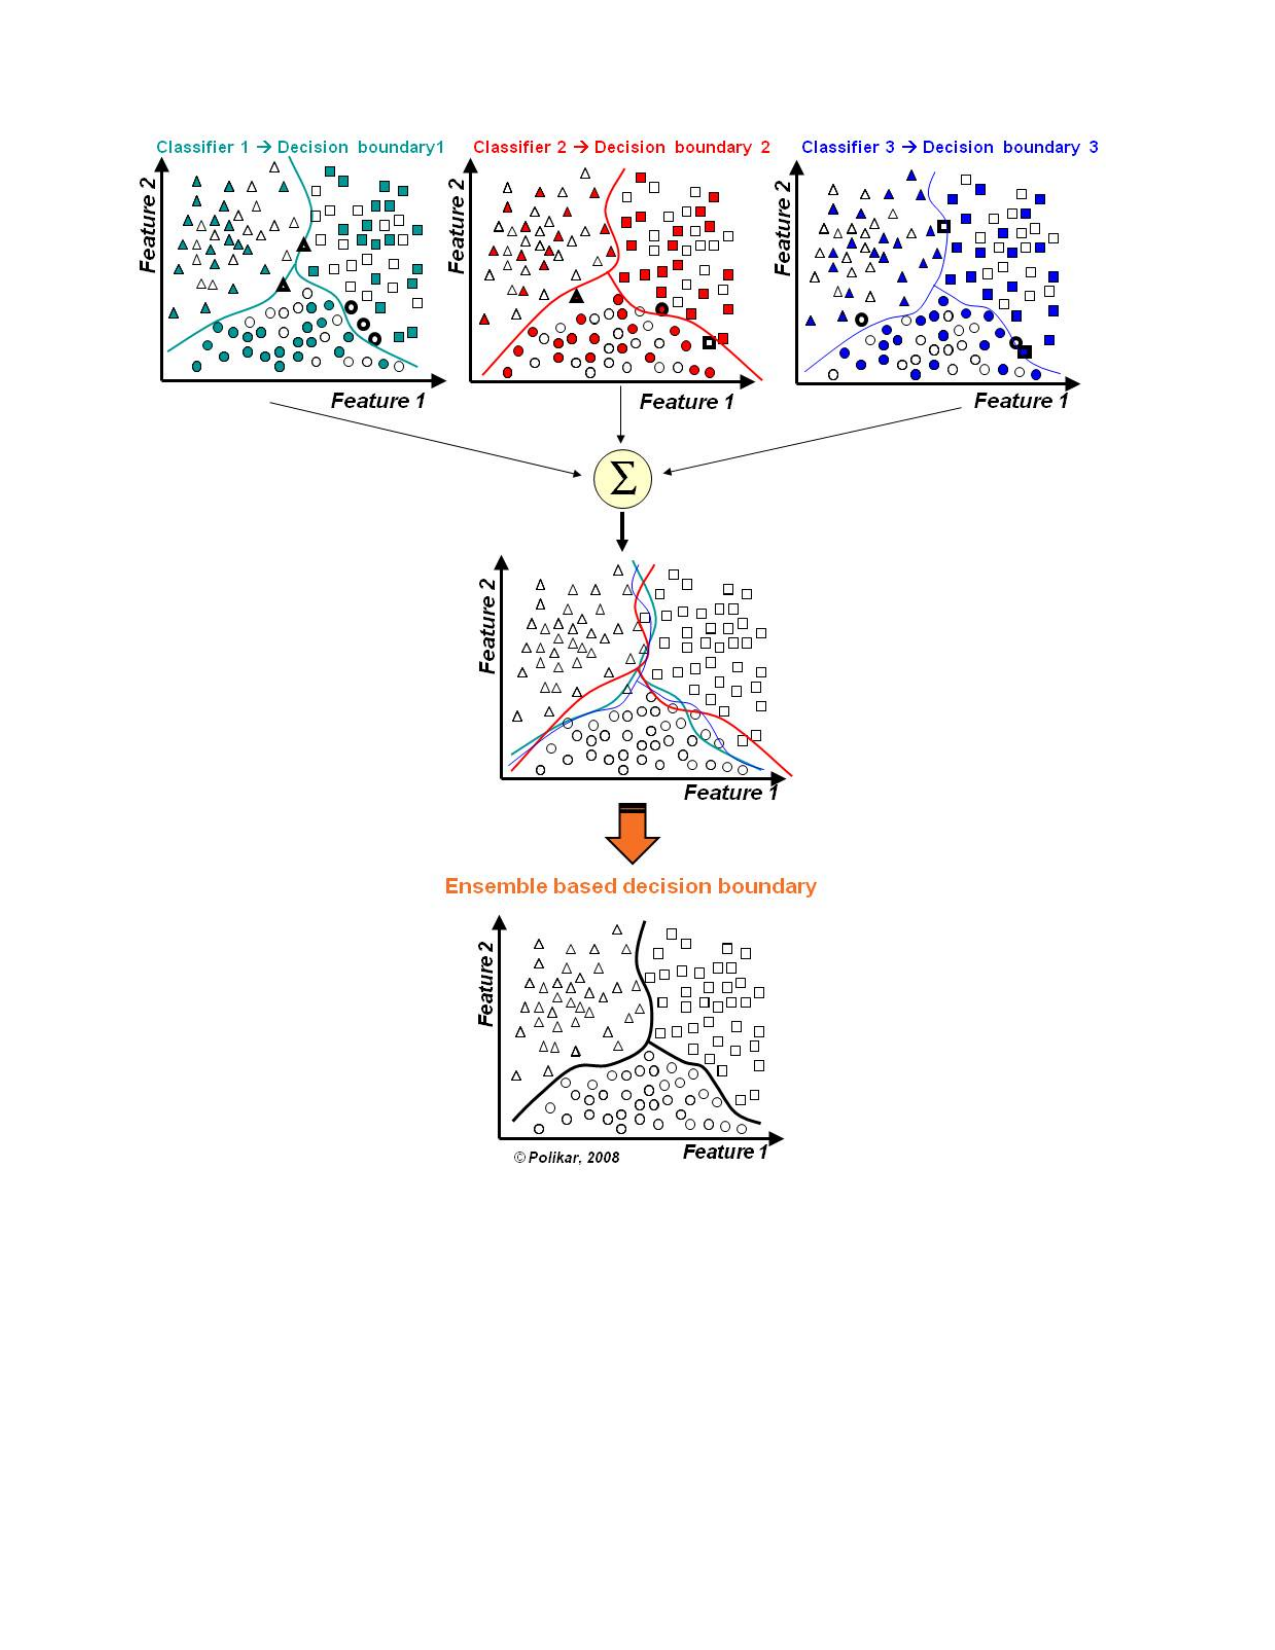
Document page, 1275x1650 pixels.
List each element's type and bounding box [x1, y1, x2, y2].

picture [118, 118, 1106, 1204]
